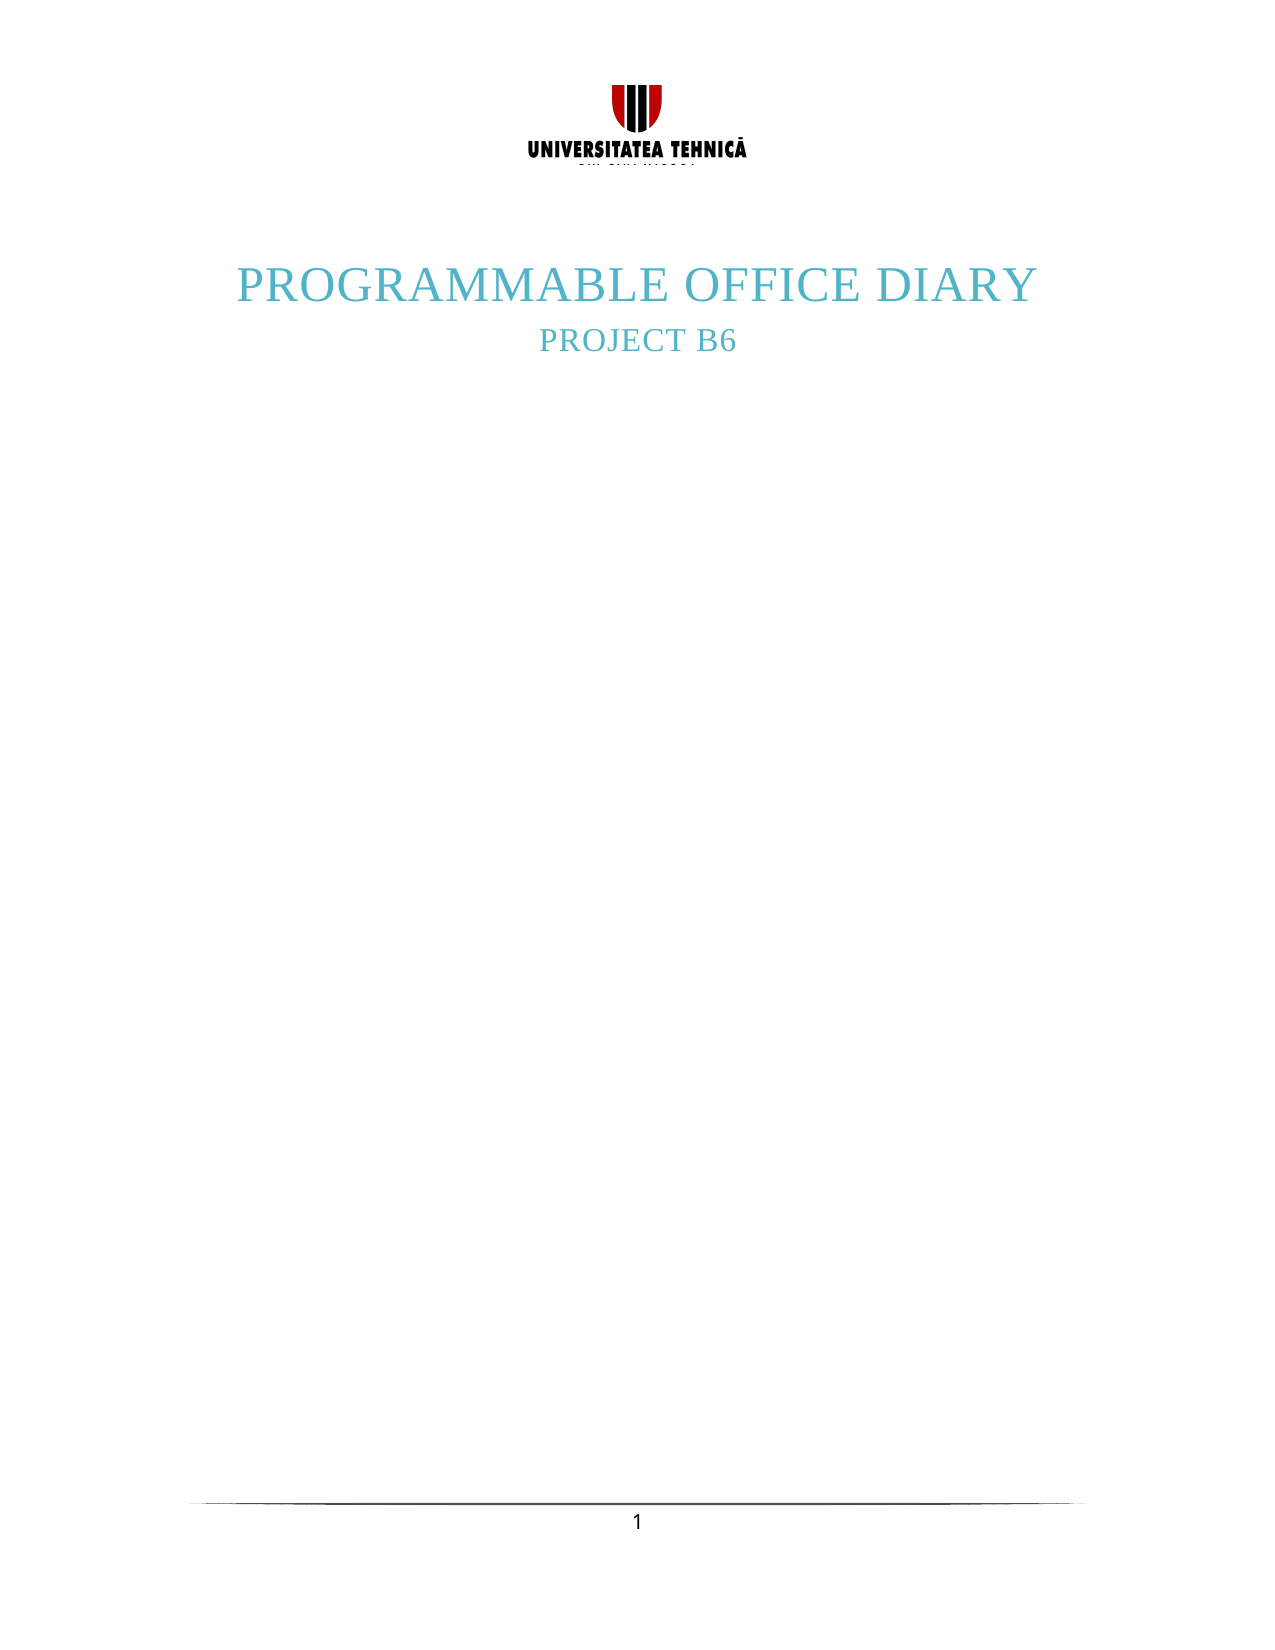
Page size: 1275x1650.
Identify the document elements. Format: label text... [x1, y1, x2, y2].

title Programmable office diary [150, 254, 1125, 312]
title Project B6 [150, 320, 1125, 359]
